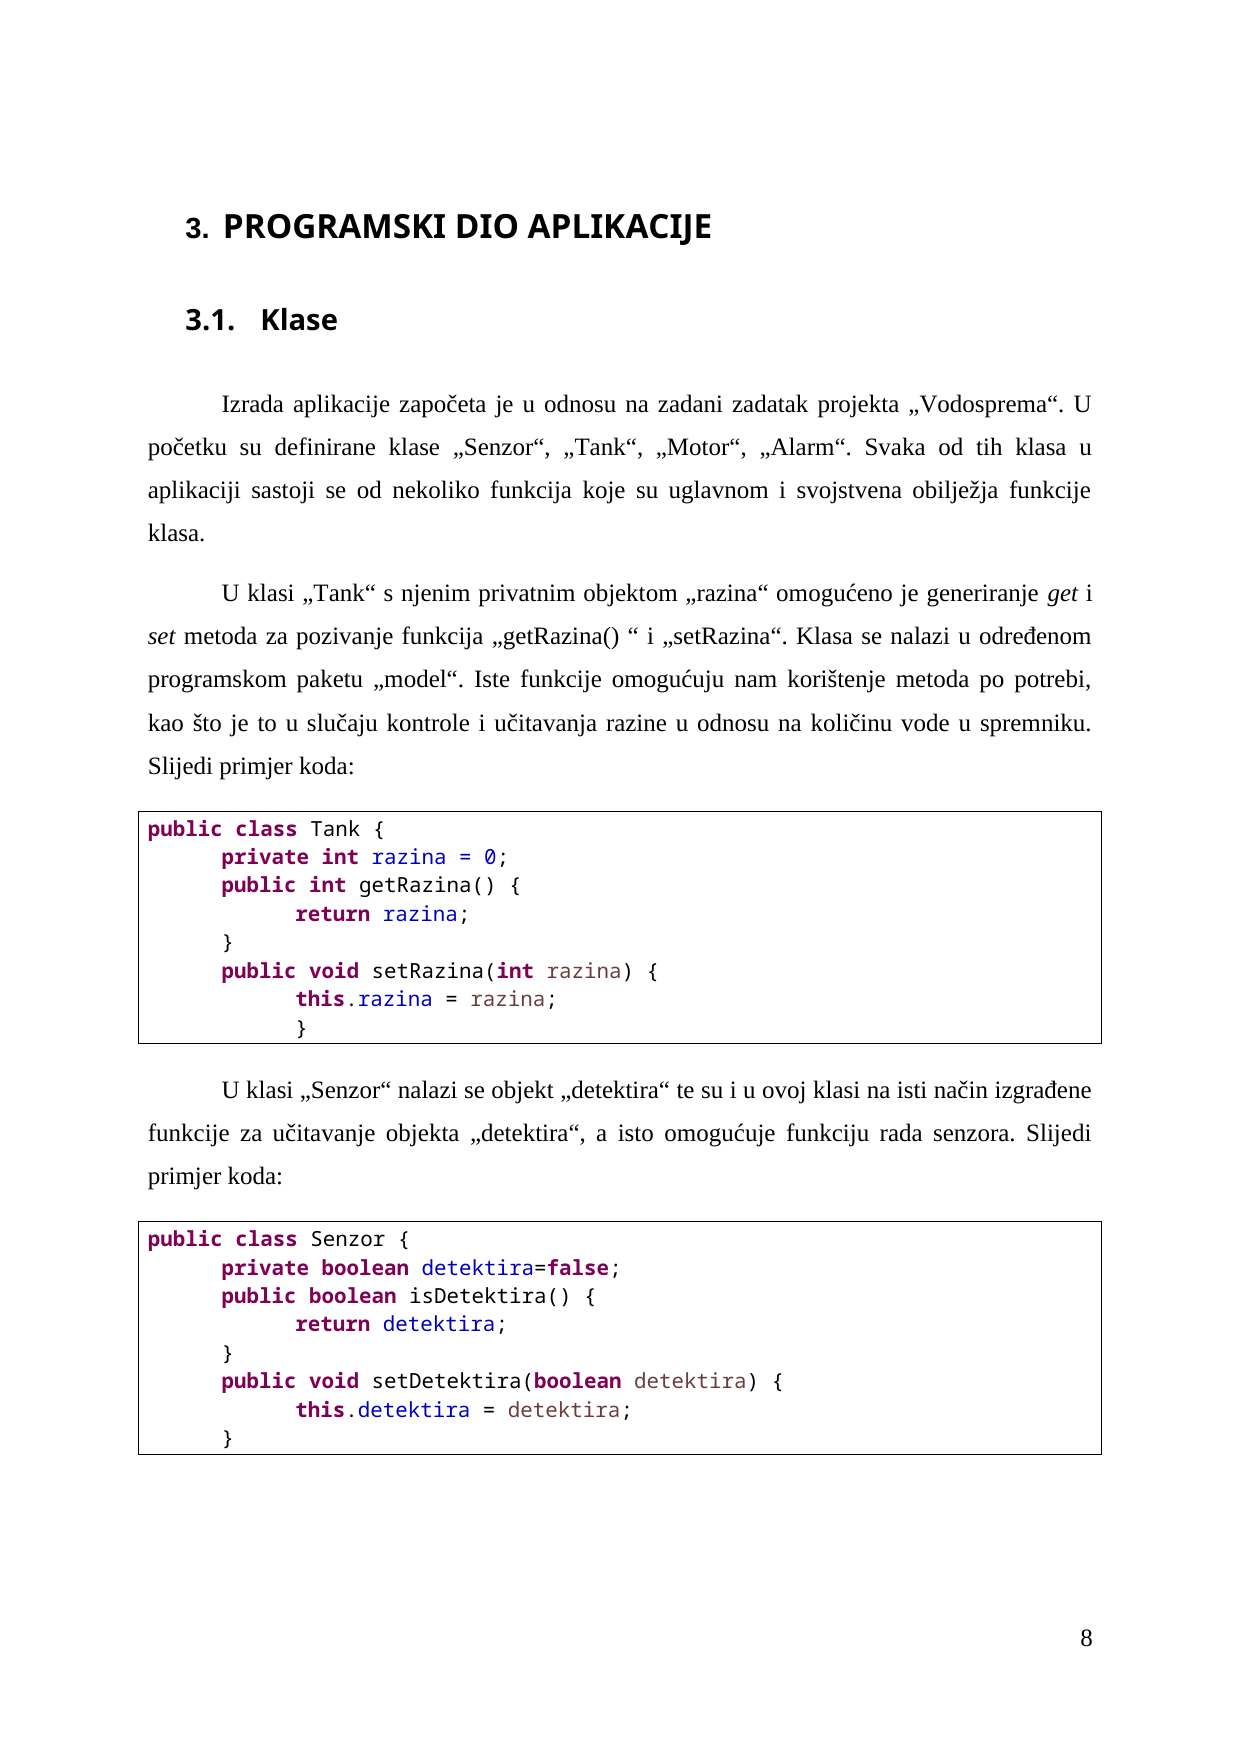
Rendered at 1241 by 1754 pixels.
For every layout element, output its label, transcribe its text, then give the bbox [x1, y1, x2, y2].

text private int razina = 0; [148, 842, 1093, 871]
text Izrada aplikacije započeta je u odnosu na zadani zadatak projekta „Vodosprema“. U početku su definirane klase „Senzor“, „Tank“, „Motor“, „Alarm“. Svaka od tih klasa u aplikaciji sastoji se od nekoliko funkcija koje su uglavnom i svojstvena obilježja funkcije klasa. [148, 389, 1093, 547]
text private boolean detektira=false; [148, 1253, 1093, 1281]
text this.razina = razina; [148, 984, 1093, 1009]
subtitle Klase [185, 299, 1093, 339]
text } [148, 1338, 1093, 1366]
text } [139, 1420, 1101, 1454]
text } [139, 1009, 1101, 1043]
text public boolean isDetektira() { [148, 1281, 1093, 1309]
text this.detektira = detektira; [148, 1395, 1093, 1420]
text public class Senzor { [139, 1222, 1101, 1253]
text U klasi „Tank“ s njenim privatnim objektom „razina“ omogućeno je generiranje get i set metoda za pozivanje funkcija „getRazina() “ i „setRazina“. Klasa se nalazi u određenom programskom paketu „model“. Iste funkcije omogućuju nam korištenje metoda po potrebi, kao što je to u slučaju kontrole i učitavanja razine u odnosu na količinu vode u spremniku. Slijedi primjer koda: [148, 578, 1093, 779]
text public void setDetektira(boolean detektira) { [148, 1366, 1093, 1395]
text public void setRazina(int razina) { [148, 956, 1093, 984]
text U klasi „Senzor“ nalazi se objekt „detektira“ te su i u ovoj klasi na isti način izgrađene funkcije za učitavanje objekta „detektira“, a isto omogućuje funkciju rada senzora. Slijedi primjer koda: [148, 1075, 1093, 1190]
text return razina; [148, 899, 1093, 927]
text return detektira; [148, 1309, 1093, 1338]
text public class Tank { [139, 812, 1101, 842]
text public int getRazina() { [148, 871, 1093, 899]
subtitle PROGRAMSKI DIO APLIKACIJE [185, 203, 1093, 249]
text } [148, 927, 1093, 956]
